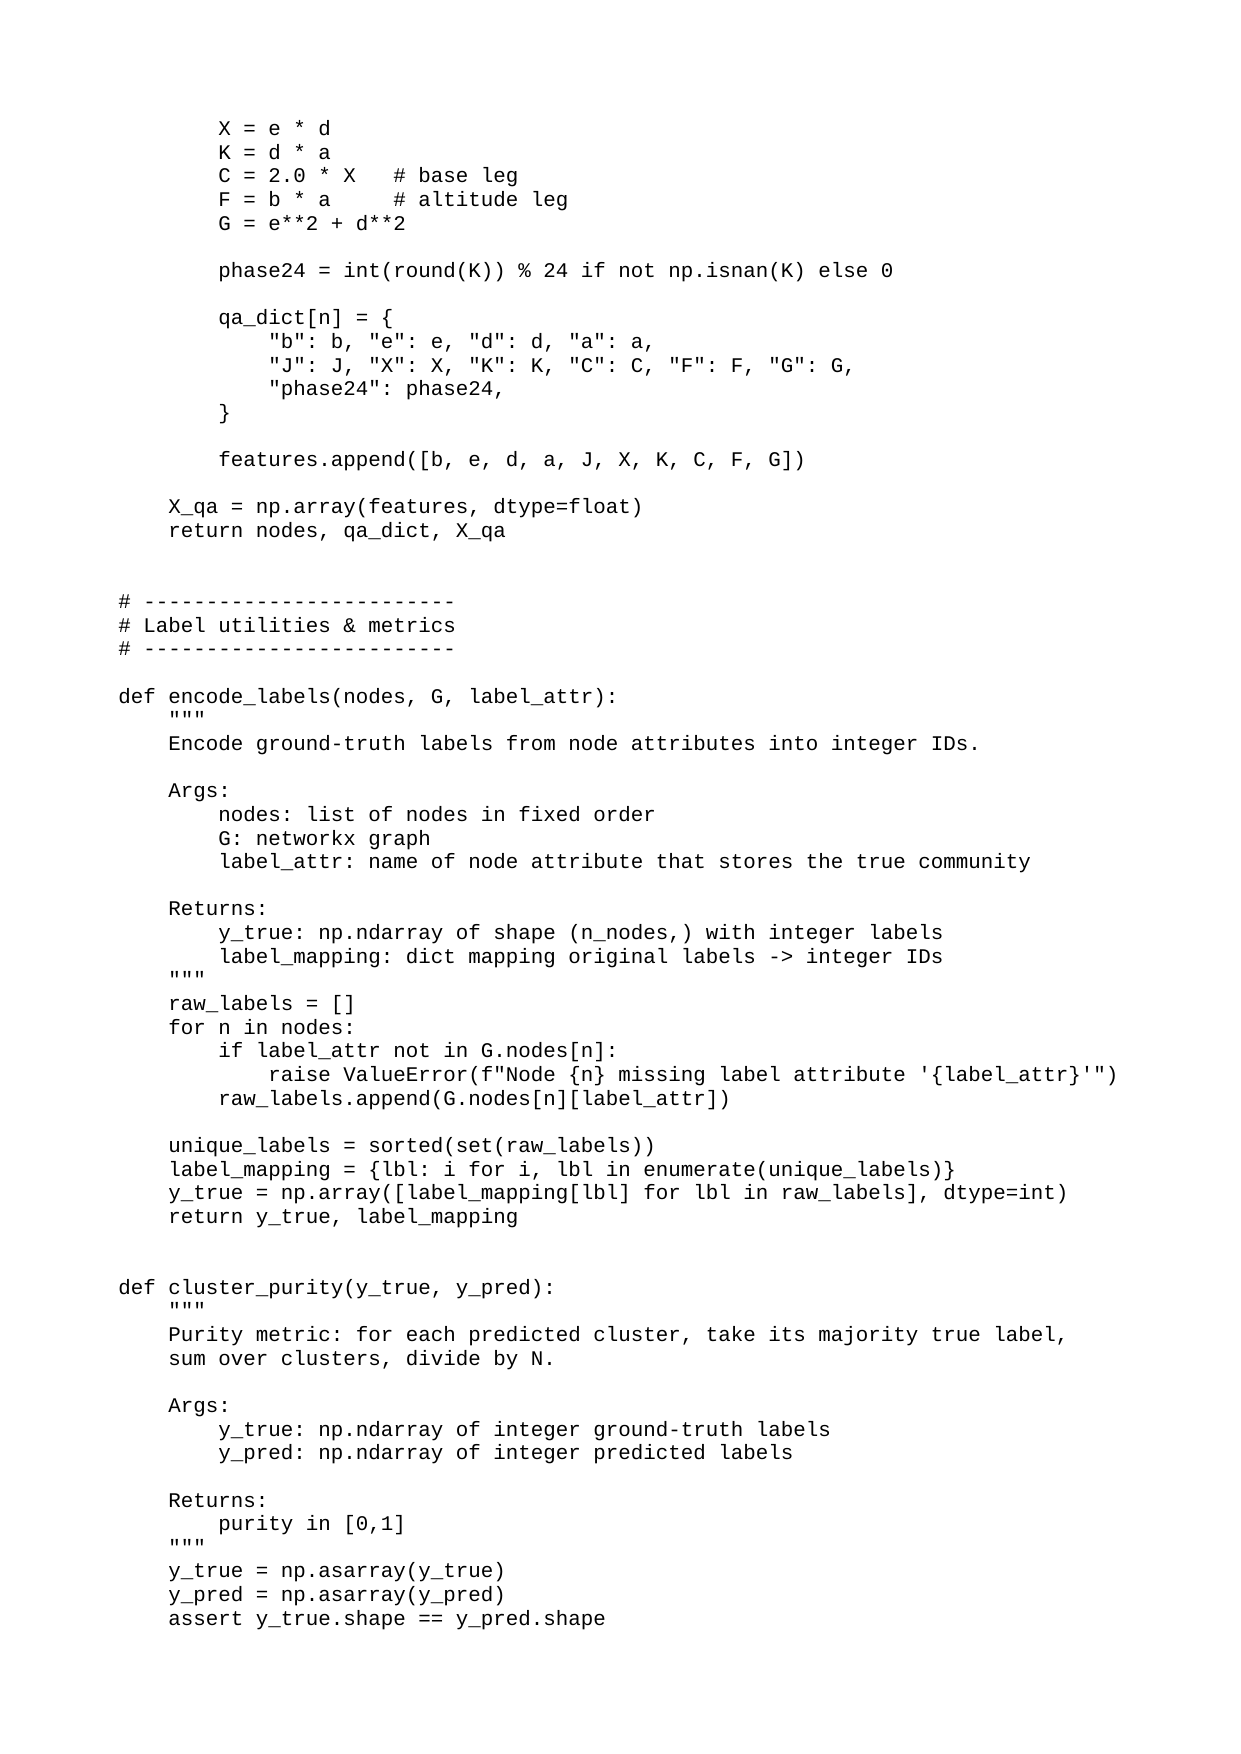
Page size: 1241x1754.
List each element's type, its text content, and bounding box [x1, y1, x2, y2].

text G = e**2 + d**2 [118, 213, 1122, 236]
text nodes: list of nodes in fixed order [118, 804, 1122, 827]
text Encode ground-truth labels from node attributes into integer IDs. [118, 733, 1122, 757]
text def cluster_purity(y_true, y_pred): [118, 1277, 1122, 1300]
text """ [118, 1537, 1122, 1561]
text X_qa = np.array(features, dtype=float) [118, 496, 1122, 520]
text G: networkx graph [118, 827, 1122, 851]
text """ [118, 1300, 1122, 1324]
text return nodes, qa_dict, X_qa [118, 520, 1122, 544]
text y_pred: np.ndarray of integer predicted labels [118, 1442, 1122, 1466]
text "b": b, "e": e, "d": d, "a": a, [118, 331, 1122, 354]
text if label_attr not in G.nodes[n]: [118, 1040, 1122, 1064]
text "phase24": phase24, [118, 378, 1122, 402]
text unique_labels = sorted(set(raw_labels)) [118, 1135, 1122, 1158]
text F = b * a # altitude leg [118, 189, 1122, 213]
text label_attr: name of node attribute that stores the true community [118, 851, 1122, 875]
text Args: [118, 1395, 1122, 1419]
text # ------------------------- [118, 591, 1122, 615]
text Purity metric: for each predicted cluster, take its majority true label, [118, 1324, 1122, 1348]
text X = e * d [118, 118, 1122, 142]
text Returns: [118, 898, 1122, 922]
text K = d * a [118, 142, 1122, 165]
text features.append([b, e, d, a, J, X, K, C, F, G]) [118, 449, 1122, 473]
text C = 2.0 * X # base leg [118, 165, 1122, 189]
text y_true = np.array([label_mapping[lbl] for lbl in raw_labels], dtype=int) [118, 1182, 1122, 1206]
text """ [118, 709, 1122, 733]
text y_true: np.ndarray of integer ground-truth labels [118, 1419, 1122, 1442]
text } [118, 402, 1122, 426]
text def encode_labels(nodes, G, label_attr): [118, 686, 1122, 709]
text # ------------------------- [118, 638, 1122, 662]
text # Label utilities & metrics [118, 615, 1122, 638]
text assert y_true.shape == y_pred.shape [118, 1608, 1122, 1631]
text label_mapping: dict mapping original labels -> integer IDs [118, 946, 1122, 969]
text Args: [118, 780, 1122, 804]
text for n in nodes: [118, 1017, 1122, 1040]
text y_true: np.ndarray of shape (n_nodes,) with integer labels [118, 922, 1122, 946]
text qa_dict[n] = { [118, 307, 1122, 331]
text purity in [0,1] [118, 1513, 1122, 1537]
text raw_labels = [] [118, 993, 1122, 1017]
text return y_true, label_mapping [118, 1206, 1122, 1229]
text label_mapping = {lbl: i for i, lbl in enumerate(unique_labels)} [118, 1158, 1122, 1182]
text Returns: [118, 1489, 1122, 1513]
text phase24 = int(round(K)) % 24 if not np.isnan(K) else 0 [118, 260, 1122, 284]
text "J": J, "X": X, "K": K, "C": C, "F": F, "G": G, [118, 354, 1122, 378]
text raise ValueError(f"Node {n} missing label attribute '{label_attr}'") [118, 1064, 1122, 1088]
text y_true = np.asarray(y_true) [118, 1561, 1122, 1584]
text sum over clusters, divide by N. [118, 1348, 1122, 1371]
text raw_labels.append(G.nodes[n][label_attr]) [118, 1088, 1122, 1111]
text """ [118, 969, 1122, 993]
text y_pred = np.asarray(y_pred) [118, 1584, 1122, 1608]
